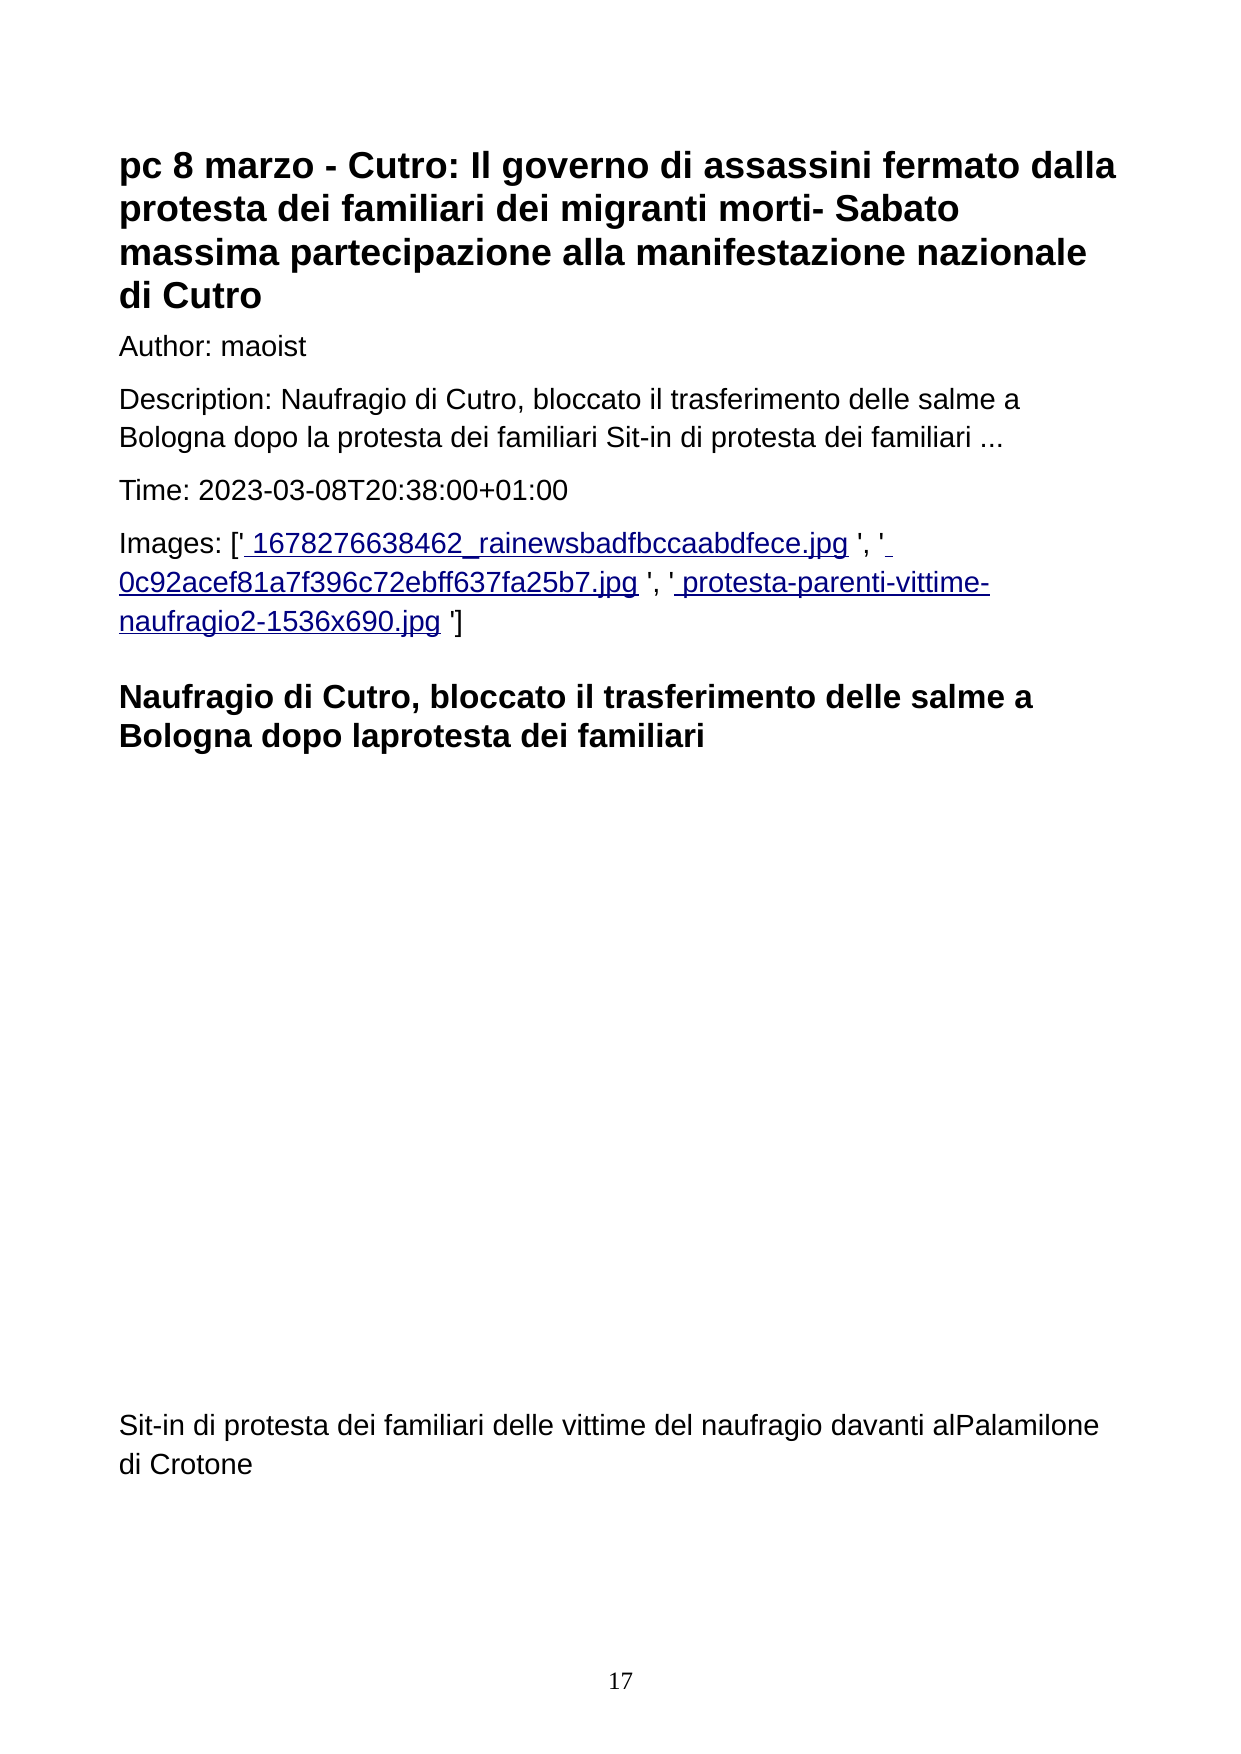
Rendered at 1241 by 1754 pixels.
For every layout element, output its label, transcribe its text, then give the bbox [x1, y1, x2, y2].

text Sit-in di protesta dei familiari delle vittime del naufragio davanti alPalamilone di Crotone [118, 1408, 1122, 1480]
subtitle pc 8 marzo - Cutro: Il governo di assassini fermato dalla protesta dei familiari dei migranti morti- Sabato massima partecipazione alla manifestazione nazionale di Cutro [118, 143, 1122, 316]
text Time: 2023-03-08T20:38:00+01:00 [118, 473, 1122, 507]
subtitle Naufragio di Cutro, bloccato il trasferimento delle salme a Bologna dopo laprotesta dei familiari [118, 677, 1122, 754]
text Images: [' 1678276638462_rainewsbadfbccaabdfece.jpg ', ' 0c92acef81a7f396c72ebff637fa25b7.jpg ', ' protesta-parenti-vittime-naufragio2-1536x690.jpg '] [118, 526, 1122, 637]
text Description: Naufragio di Cutro, bloccato il trasferimento delle salme a Bologna dopo la protesta dei familiari Sit-in di protesta dei familiari ... [118, 382, 1122, 454]
text Author: maoist [118, 328, 1122, 362]
